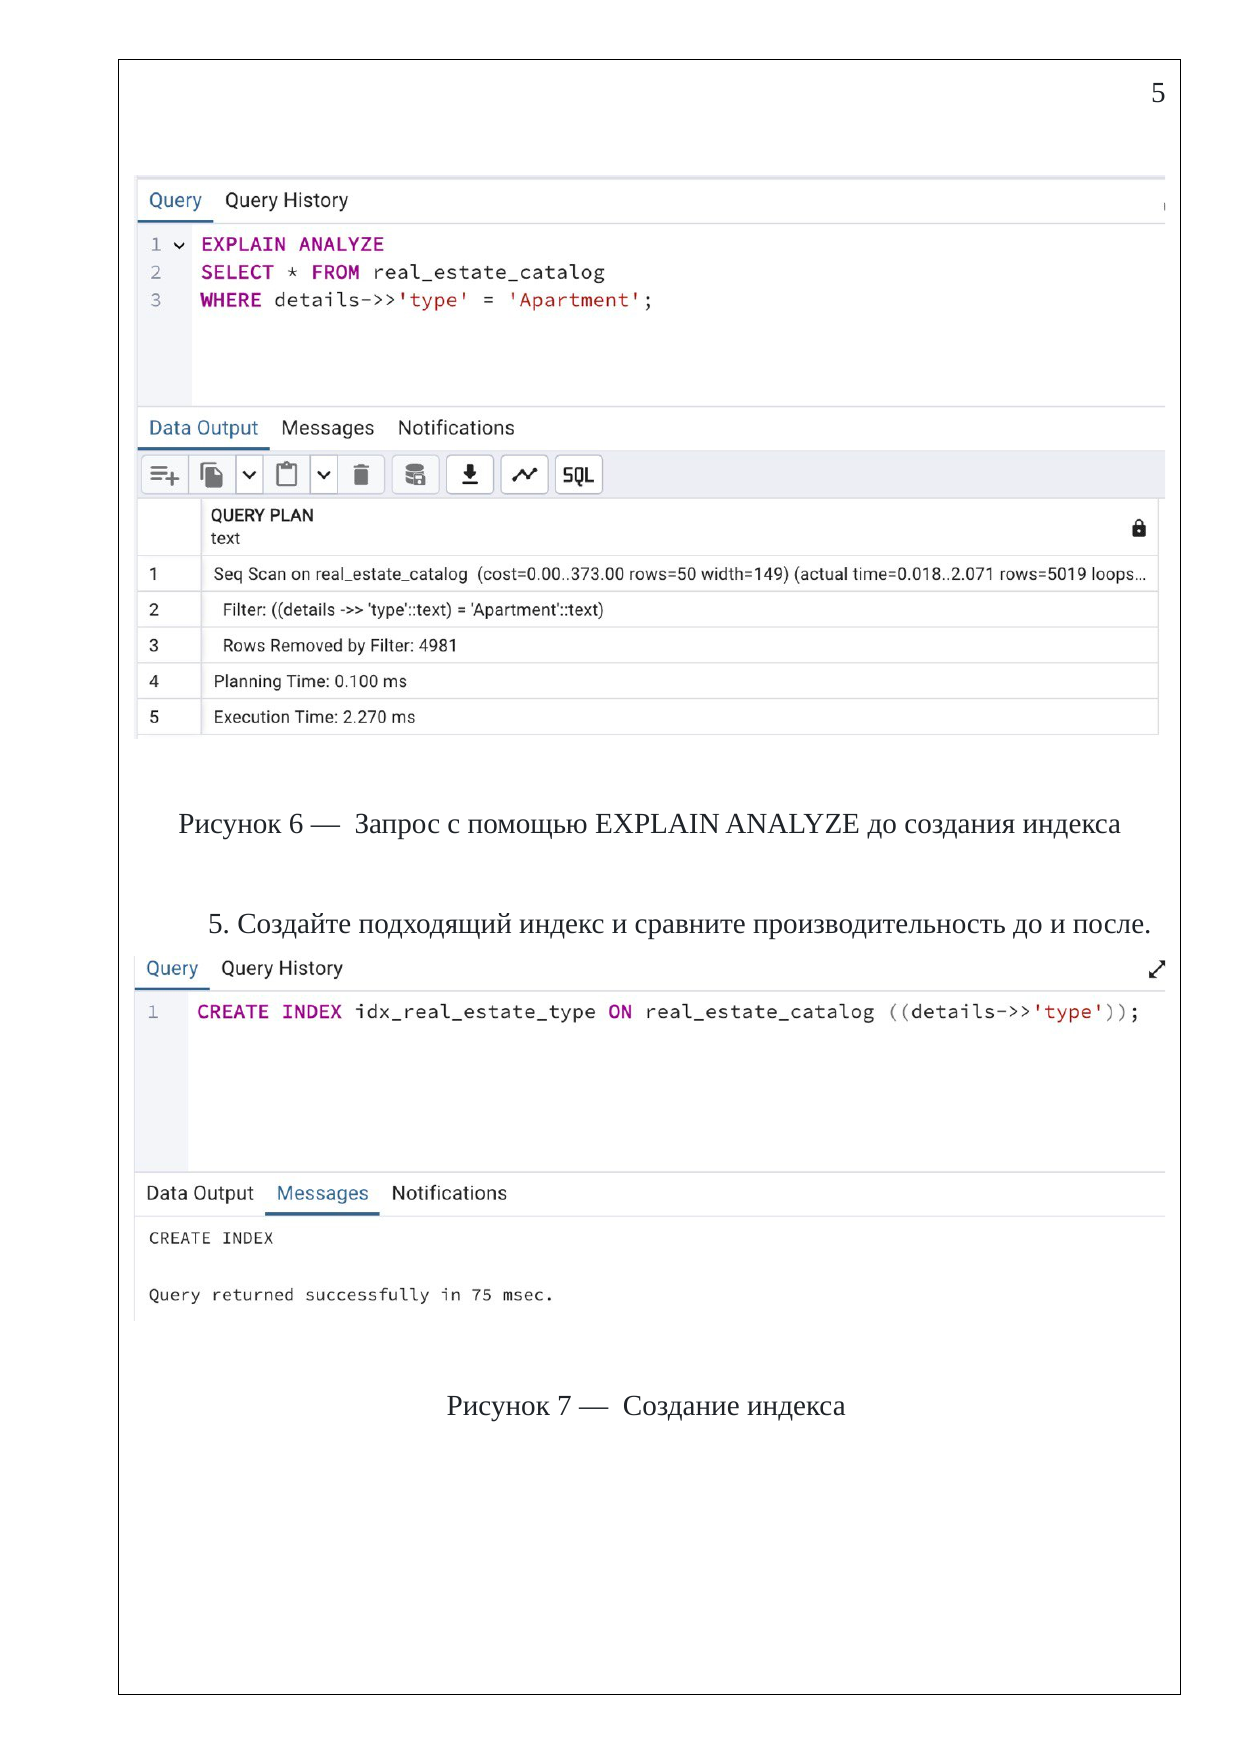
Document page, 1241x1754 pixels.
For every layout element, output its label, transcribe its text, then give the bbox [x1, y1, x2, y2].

picture [133, 175, 1166, 739]
text 5. Создайте подходящий индекс и сравните производительность до и после. [134, 906, 1165, 940]
text Рисунок 6 — Запрос с помощью EXPLAIN ANALYZE до создания индекса [134, 806, 1165, 839]
picture [133, 956, 1166, 1321]
text Рисунок 7 — Создание индекса [134, 1388, 1165, 1421]
list 5 [325, 75, 1165, 108]
